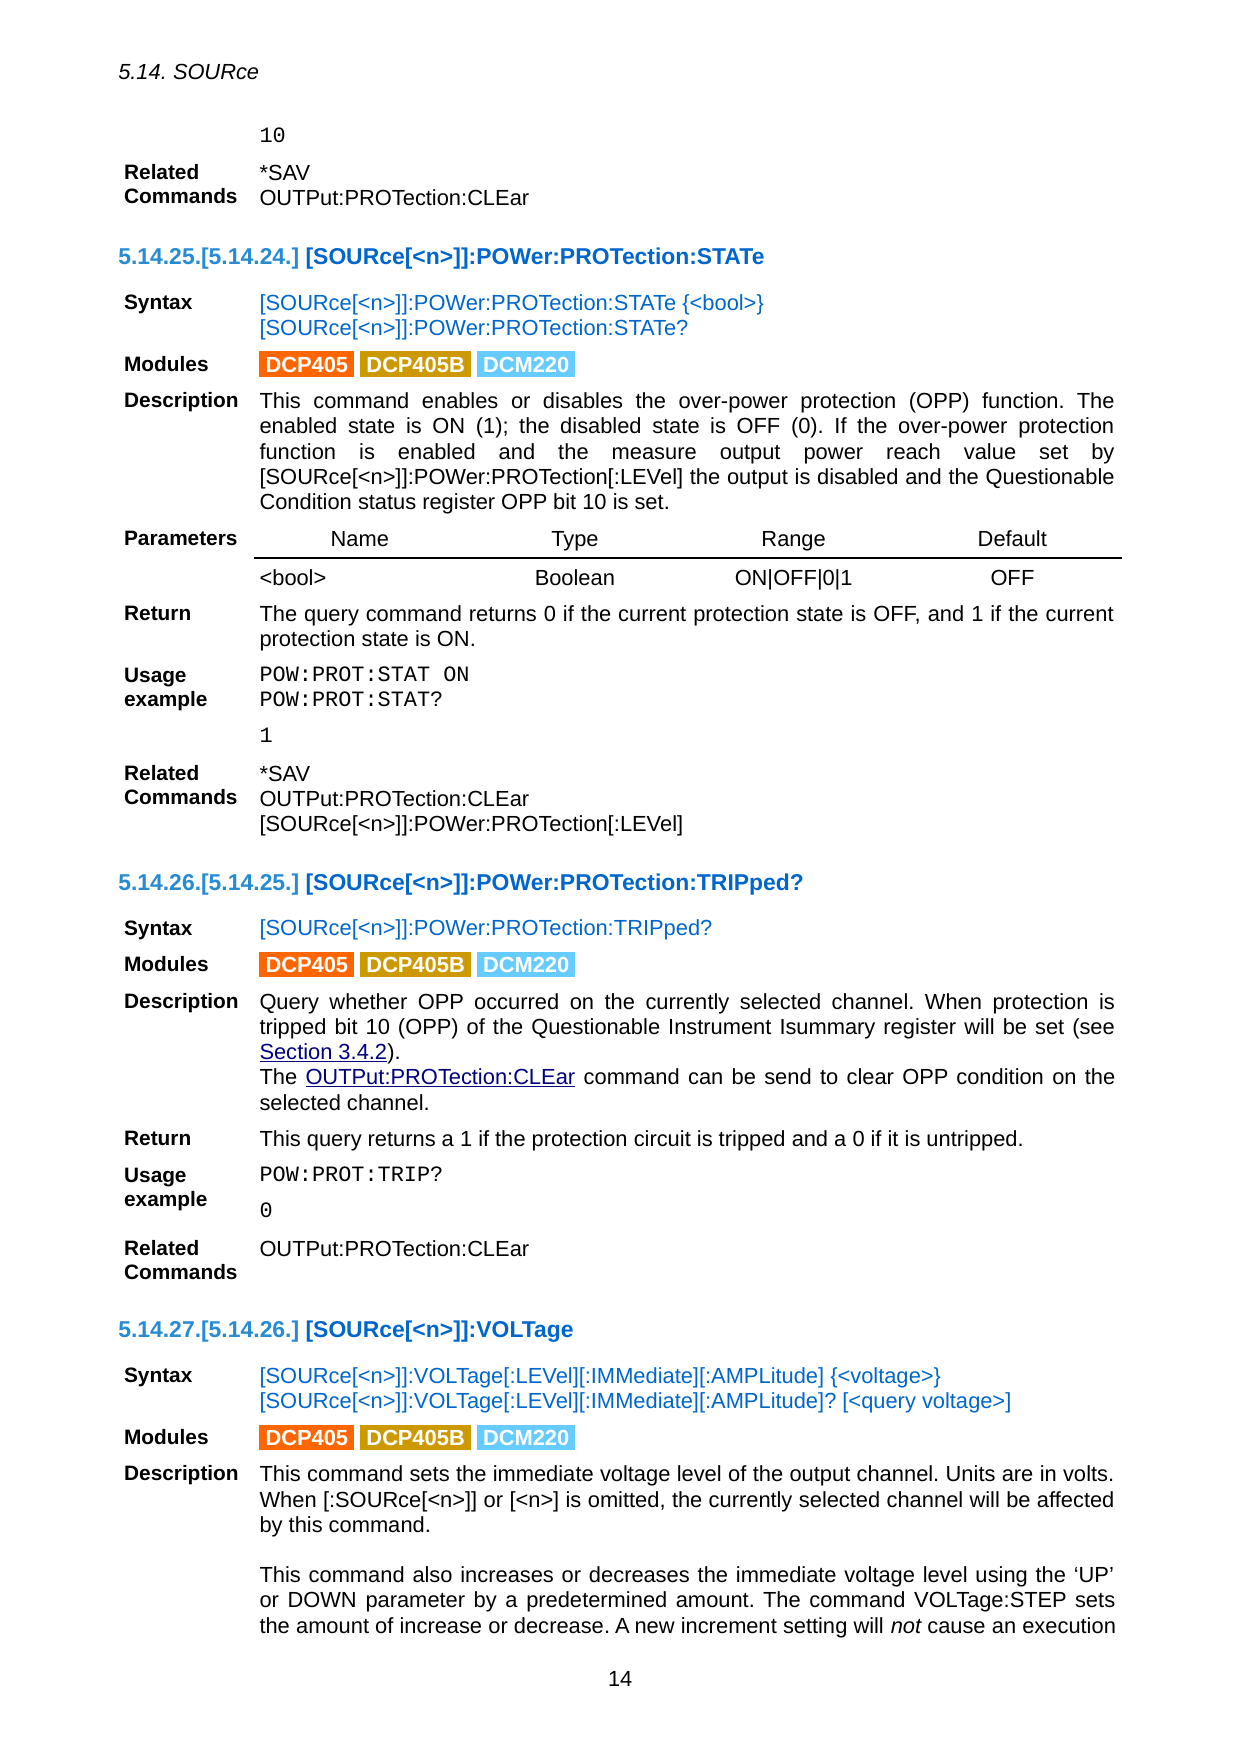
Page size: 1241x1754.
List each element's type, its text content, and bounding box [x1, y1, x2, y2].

table_cell Name [254, 520, 465, 557]
table_header [SOURce[<n>]]:POWer:PROTection:STATe {<bool>} [SOURce[<n>]]:POWer:PROTection:STATe? [254, 284, 1122, 346]
subtitle [SOURce[<n>]]:POWer:PROTection:TRIPped? [118, 868, 1122, 895]
table_cell Description [118, 1456, 253, 1643]
table_header [SOURce[<n>]]:POWer:PROTection:TRIPped? [254, 910, 1122, 946]
table_cell *SAV OUTPut:PROTection:CLEar [254, 154, 1122, 216]
table_cell DCP405 DCP405B DCM220 [254, 346, 1122, 382]
table_cell Default [903, 520, 1122, 557]
table_cell DCP405 DCP405B DCM220 [254, 1419, 1122, 1456]
table_cell This command sets the immediate voltage level of the output channel. Units are in volts. When [:SOURce[<n>]] or [<n>] is omitted, the currently selected channel will be affected by this command. This command also increases or decreases the immediate voltage level using the ‘UP’ or DOWN parameter by a predetermined amount. The command VOLTage:STEP sets the amount of increase or decrease. A new increment setting will not cause an execution [254, 1456, 1122, 1643]
table_cell Modules [118, 946, 253, 983]
table_cell Boolean [465, 559, 684, 595]
subtitle [SOURce[<n>]]:VOLTage [118, 1316, 1122, 1342]
table_cell Modules [118, 1419, 253, 1456]
table_cell Description [118, 983, 253, 1120]
table_cell Related Commands [118, 1230, 253, 1289]
table_header Syntax [118, 284, 253, 346]
table_cell Parameters [118, 520, 253, 595]
table_cell Modules [118, 346, 253, 382]
table_cell 10 [254, 106, 1122, 154]
table_cell Description [118, 383, 253, 520]
table_cell POW:PROT:TRIP? 0 [254, 1157, 1122, 1230]
table_cell POW:PROT:STAT ON POW:PROT:STAT? 1 [254, 657, 1122, 755]
table_header [SOURce[<n>]]:VOLTage[:LEVel][:IMMediate][:AMPLitude] {<voltage>} [SOURce[<n>]]:VOLTage[:LEVel][:IMMediate][:AMPLitude]? [<query voltage>] [254, 1357, 1122, 1419]
table_cell DCP405 DCP405B DCM220 [254, 946, 1122, 983]
table_header Syntax [118, 1357, 253, 1419]
table_cell OFF [903, 559, 1122, 595]
table_header Syntax [118, 910, 253, 946]
table_cell Return [118, 1120, 253, 1157]
table_cell Usage example [118, 657, 253, 755]
table_cell [118, 106, 253, 154]
table_cell Related Commands [118, 755, 253, 842]
table_cell Query whether OPP occurred on the currently selected channel. When protection is tripped bit 10 (OPP) of the Questionable Instrument Isummary register will be set (see Section 3.4.2). The OUTPut:PROTection:CLEar command can be send to clear OPP condition on the selected channel. [254, 983, 1122, 1120]
subtitle [SOURce[<n>]]:POWer:PROTection:STATe [118, 243, 1122, 269]
table_cell <bool> [254, 559, 465, 595]
table_cell This query returns a 1 if the protection circuit is tripped and a 0 if it is untripped. [254, 1120, 1122, 1157]
table_cell *SAV OUTPut:PROTection:CLEar [SOURce[<n>]]:POWer:PROTection[:LEVel] [254, 755, 1122, 842]
table_cell The query command returns 0 if the current protection state is OFF, and 1 if the current protection state is ON. [254, 595, 1122, 657]
table_cell Type [465, 520, 684, 557]
table_cell This command enables or disables the over-power protection (OPP) function. The enabled state is ON (1); the disabled state is OFF (0). If the over-power protection function is enabled and the measure output power reach value set by [SOURce[<n>]]:POWer:PROTection[:LEVel] the output is disabled and the Questionable Condition status register OPP bit 10 is set. [254, 383, 1122, 520]
table_cell Range [684, 520, 903, 557]
table_cell Usage example [118, 1157, 253, 1230]
table_cell OUTPut:PROTection:CLEar [254, 1230, 1122, 1289]
table_cell ON|OFF|0|1 [684, 559, 903, 595]
table_cell Related Commands [118, 154, 253, 216]
table_cell Return [118, 595, 253, 657]
